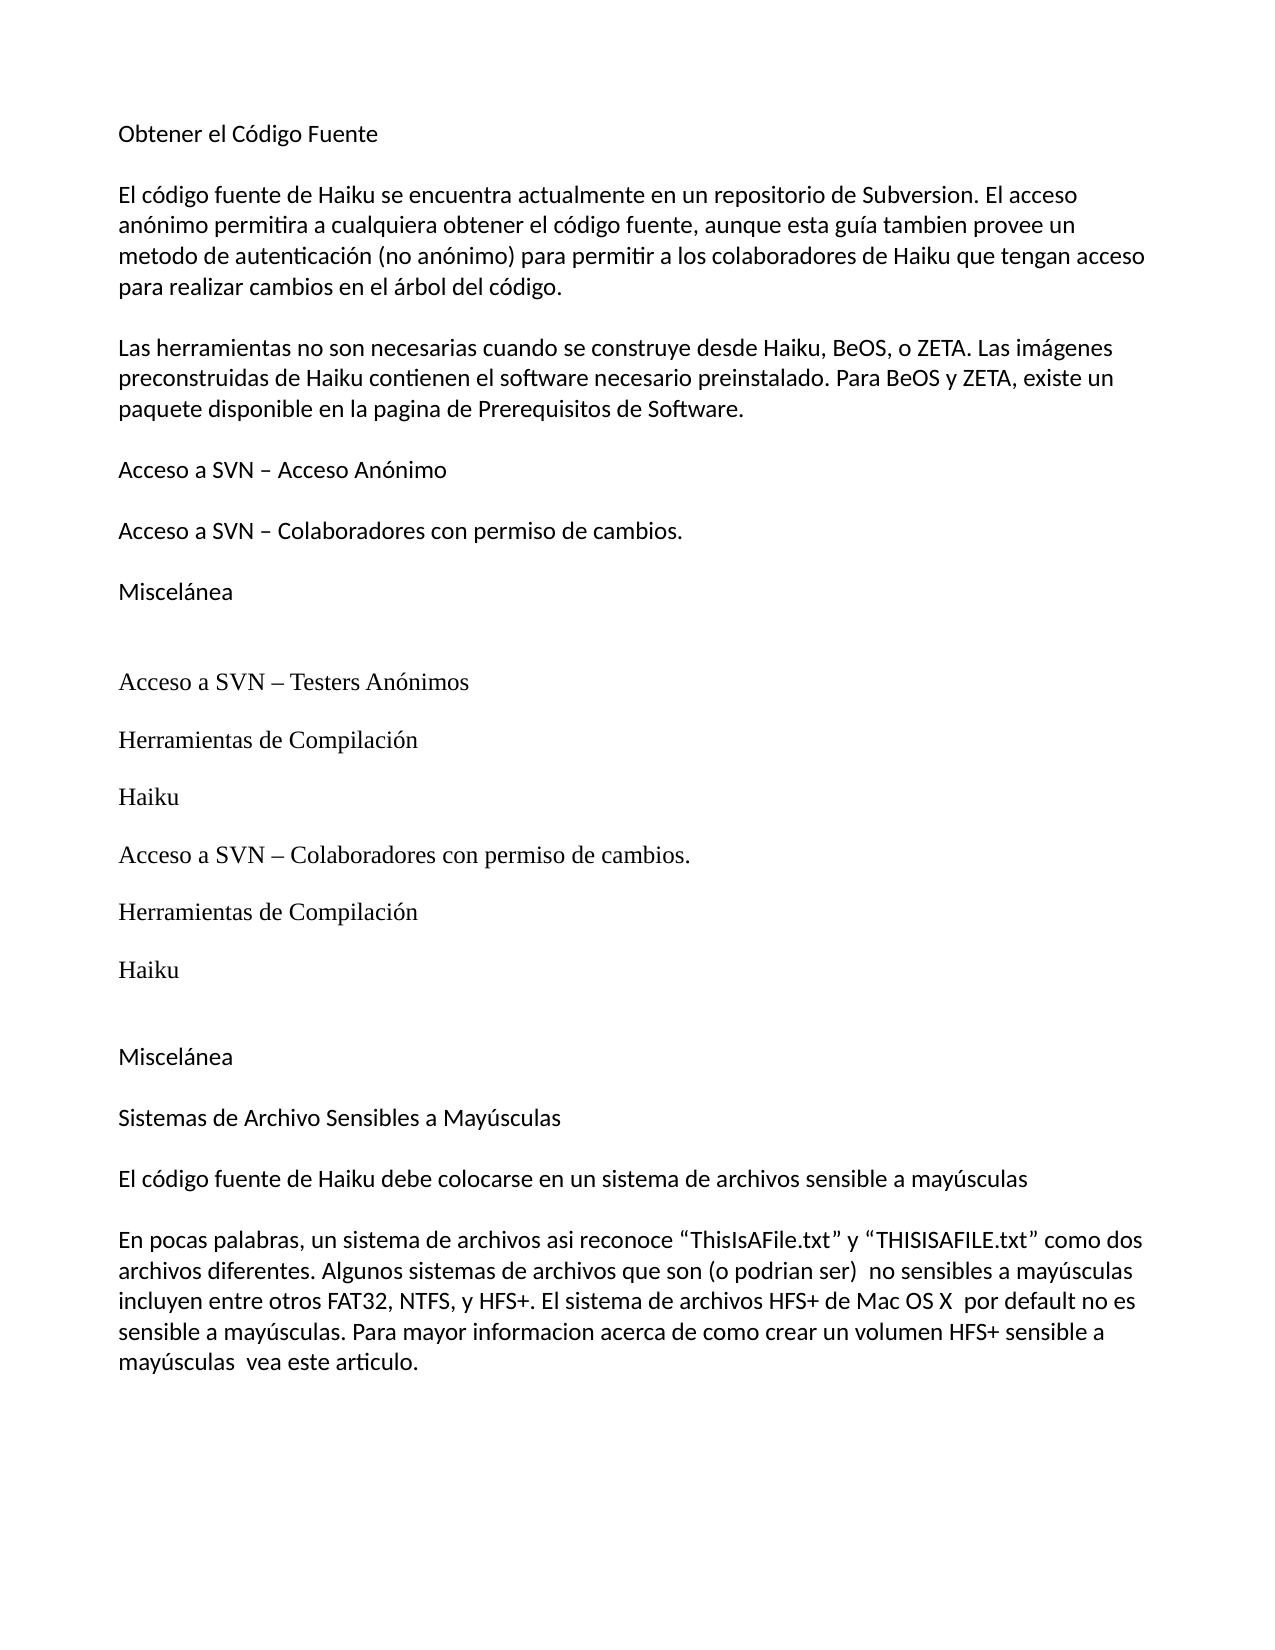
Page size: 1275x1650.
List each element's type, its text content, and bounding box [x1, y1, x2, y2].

text Miscelánea [118, 576, 1157, 606]
text En pocas palabras, un sistema de archivos asi reconoce “ThisIsAFile.txt” y “THISISAFILE.txt” como dos archivos diferentes. Algunos sistemas de archivos que son (o podrian ser) no sensibles a mayúsculas incluyen entre otros FAT32, NTFS, y HFS+. El sistema de archivos HFS+ de Mac OS X por default no es sensible a mayúsculas. Para mayor informacion acerca de como crear un volumen HFS+ sensible a mayúsculas vea este articulo. [118, 1224, 1157, 1377]
text Miscelánea [118, 1041, 1157, 1072]
text Acceso a SVN – Colaboradores con permiso de cambios. [118, 840, 1157, 869]
text Las herramientas no son necesarias cuando se construye desde Haiku, BeOS, o ZETA. Las imágenes preconstruidas de Haiku contienen el software necesario preinstalado. Para BeOS y ZETA, existe un paquete disponible en la pagina de Prerequisitos de Software. [118, 332, 1157, 423]
text Herramientas de Compilación [118, 897, 1157, 926]
text Haiku [118, 955, 1157, 984]
text Acceso a SVN – Acceso Anónimo [118, 454, 1157, 484]
text Acceso a SVN – Colaboradores con permiso de cambios. [118, 515, 1157, 545]
text Haiku [118, 782, 1157, 811]
text Herramientas de Compilación [118, 725, 1157, 754]
text Sistemas de Archivo Sensibles a Mayúsculas [118, 1102, 1157, 1133]
text El código fuente de Haiku se encuentra actualmente en un repositorio de Subversion. El acceso anónimo permitira a cualquiera obtener el código fuente, aunque esta guía tambien provee un metodo de autenticación (no anónimo) para permitir a los colaboradores de Haiku que tengan acceso para realizar cambios en el árbol del código. [118, 179, 1157, 301]
text El código fuente de Haiku debe colocarse en un sistema de archivos sensible a mayúsculas [118, 1163, 1157, 1194]
text Obtener el Código Fuente [118, 118, 1157, 149]
text Acceso a SVN – Testers Anónimos [118, 667, 1157, 696]
